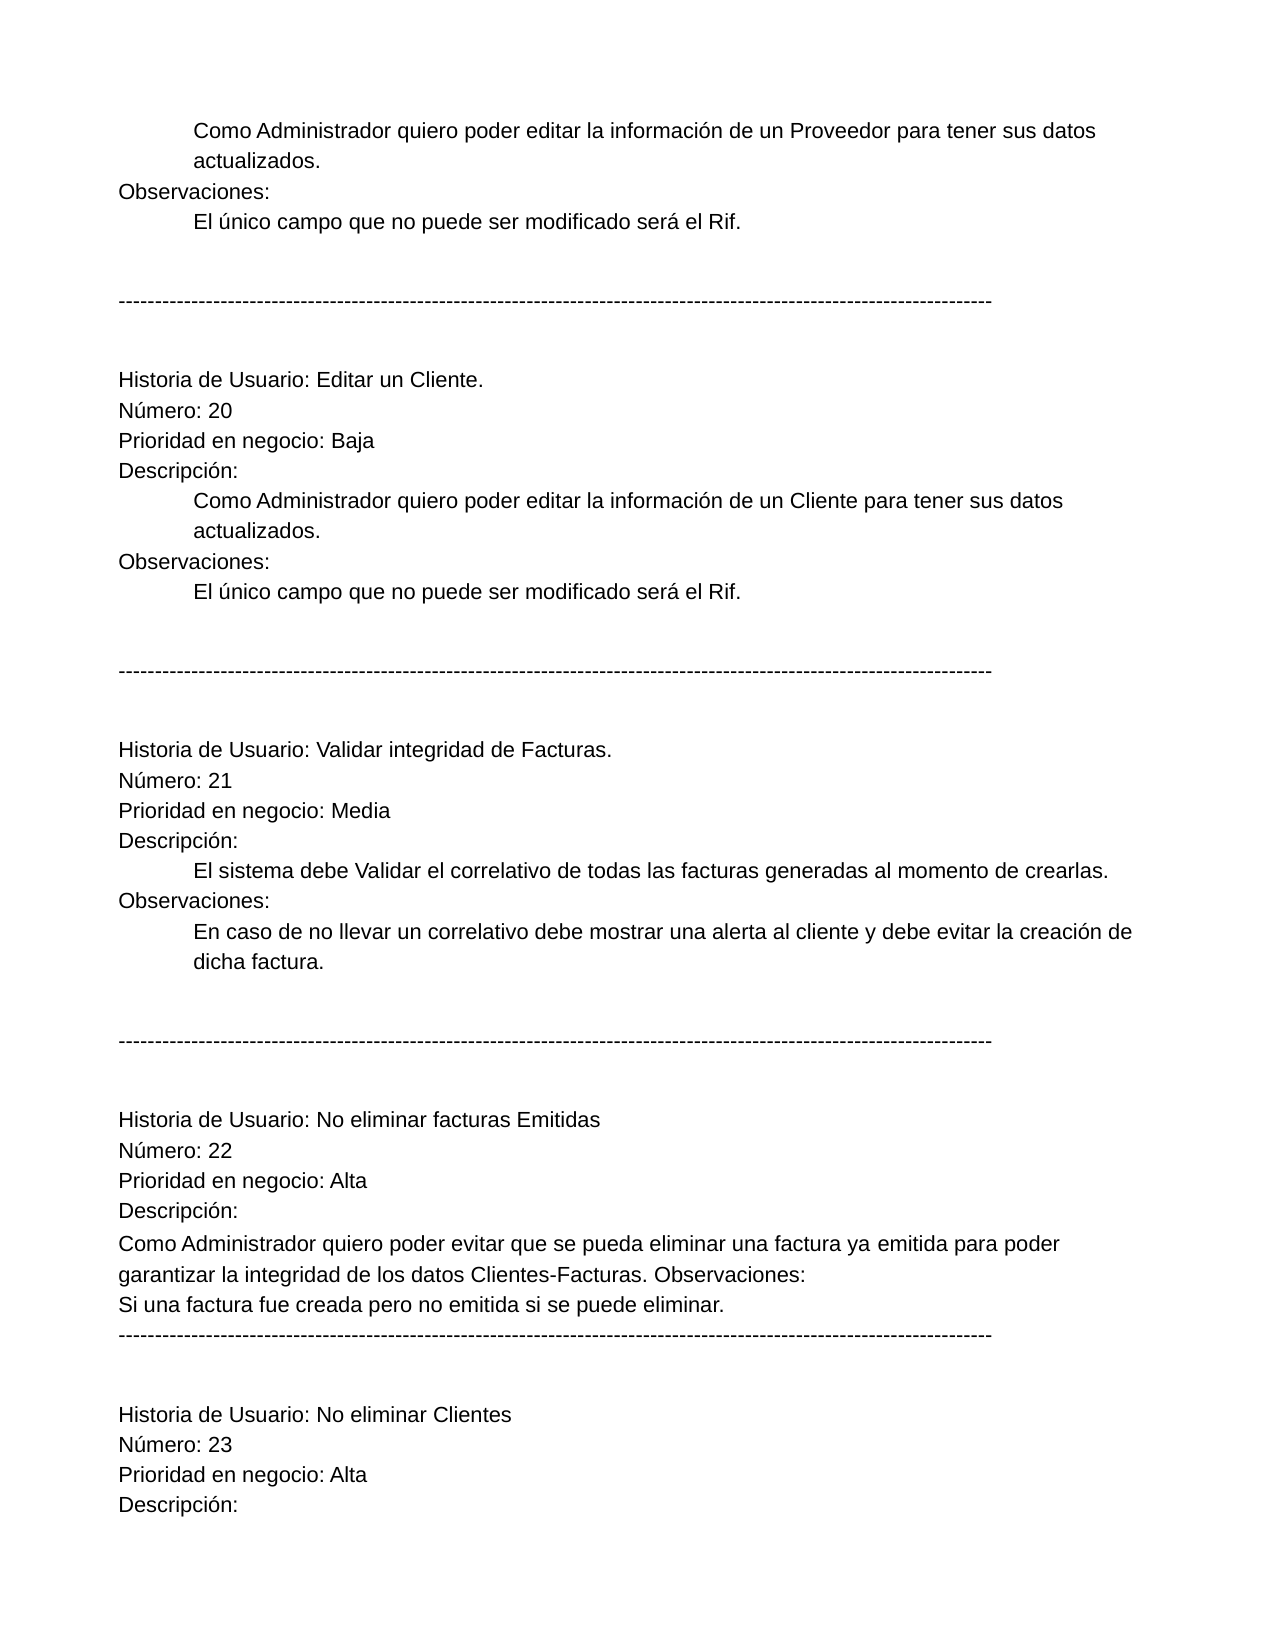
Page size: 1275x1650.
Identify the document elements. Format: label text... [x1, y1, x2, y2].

text Descripción: [118, 1492, 1157, 1517]
text Prioridad en negocio: Media [118, 798, 1157, 823]
text Descripción: [118, 828, 1157, 853]
text Como Administrador quiero poder editar la información de un Proveedor para tener sus datos actualizados. [193, 118, 1157, 173]
text Observaciones: [118, 888, 1157, 913]
text Historia de Usuario: No eliminar Clientes [118, 1402, 1157, 1427]
text Número: 23 [118, 1432, 1157, 1457]
text Historia de Usuario: Validar integridad de Facturas. [118, 737, 1157, 762]
text ------------------------------------------------------------------------------------------------------------------------ [118, 1322, 1157, 1347]
text Descripción: [118, 1198, 1157, 1223]
text ------------------------------------------------------------------------------------------------------------------------ [118, 658, 1157, 683]
text Prioridad en negocio: Alta [118, 1168, 1157, 1193]
text Número: 21 [118, 767, 1157, 793]
text Observaciones: [118, 548, 1157, 574]
text Prioridad en negocio: Baja [118, 428, 1157, 453]
text Historia de Usuario: No eliminar facturas Emitidas [118, 1107, 1157, 1132]
text El único campo que no puede ser modificado será el Rif. [193, 209, 1157, 234]
text Como Administrador quiero poder editar la información de un Cliente para tener sus datos actualizados. [193, 488, 1157, 543]
text El sistema debe Validar el correlativo de todas las facturas generadas al momento de crearlas. [193, 858, 1157, 883]
text Si una factura fue creada pero no emitida si se puede eliminar. [118, 1292, 1157, 1317]
text Prioridad en negocio: Alta [118, 1462, 1157, 1487]
text En caso de no llevar un correlativo debe mostrar una alerta al cliente y debe evitar la creación de dicha factura. [193, 918, 1157, 974]
text Descripción: [118, 458, 1157, 483]
text ------------------------------------------------------------------------------------------------------------------------ [118, 288, 1157, 313]
text Como Administrador quiero poder evitar que se pueda eliminar una factura ya emitida para poder garantizar la integridad de los datos Clientes-Facturas. Observaciones: [118, 1228, 1157, 1287]
text ------------------------------------------------------------------------------------------------------------------------ [118, 1028, 1157, 1053]
text Observaciones: [118, 178, 1157, 204]
text El único campo que no puede ser modificado será el Rif. [118, 579, 1157, 604]
text Número: 20 [118, 397, 1157, 423]
text Historia de Usuario: Editar un Cliente. [118, 367, 1157, 392]
text Número: 22 [118, 1137, 1157, 1163]
